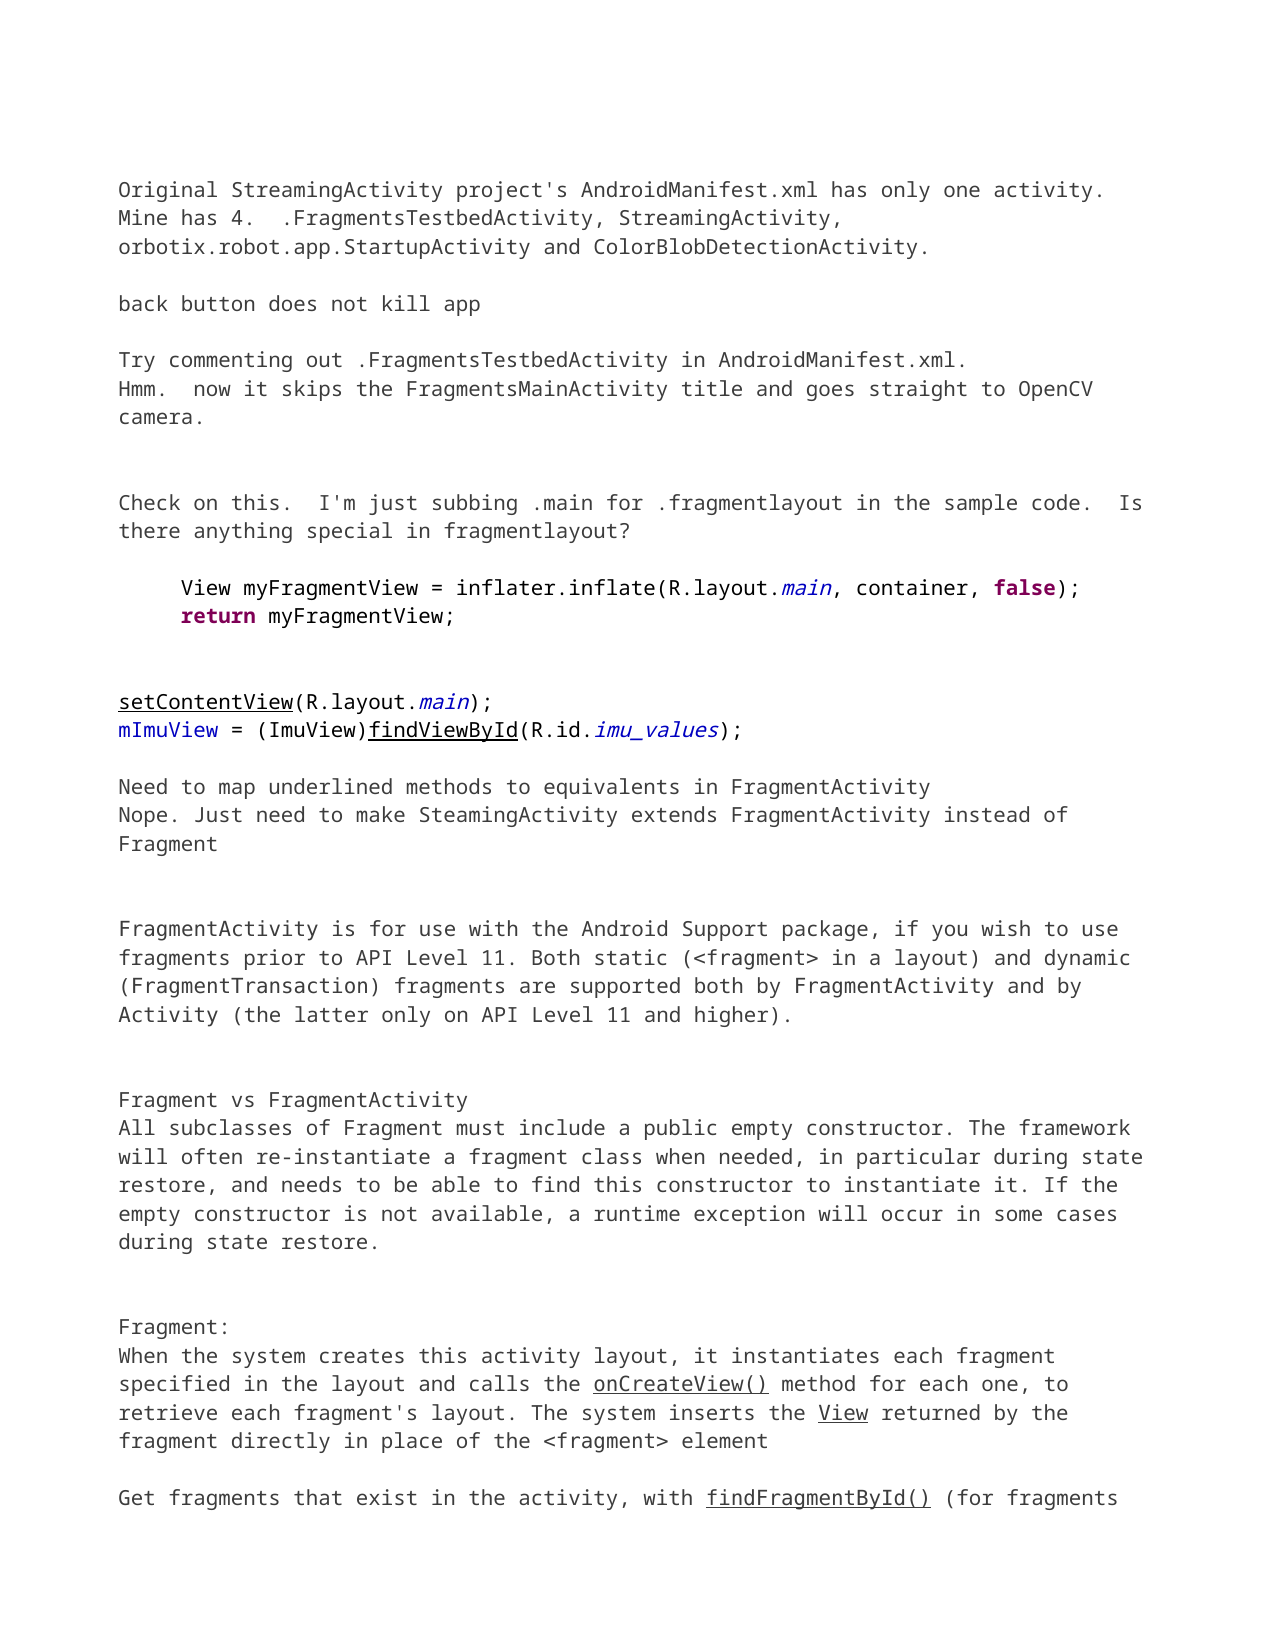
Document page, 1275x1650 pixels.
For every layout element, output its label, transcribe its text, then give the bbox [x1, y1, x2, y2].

text All subclasses of Fragment must include a public empty constructor. The framework will often re-instantiate a fragment class when needed, in particular during state restore, and needs to be able to find this constructor to instantiate it. If the empty constructor is not available, a runtime exception will occur in some cases during state restore. [118, 1113, 1157, 1256]
text Hmm. now it skips the FragmentsMainActivity title and goes straight to OpenCV camera. [118, 374, 1157, 431]
text Fragment vs FragmentActivity [118, 1085, 1157, 1113]
text Original StreamingActivity project's AndroidManifest.xml has only one activity. Mine has 4. .FragmentsTestbedActivity, StreamingActivity, orbotix.robot.app.StartupActivity and ColorBlobDetectionActivity. [118, 175, 1157, 260]
text Fragment: [118, 1312, 1157, 1341]
text return myFragmentView; [118, 602, 1157, 630]
text When the system creates this activity layout, it instantiates each fragment specified in the layout and calls the onCreateView() method for each one, to retrieve each fragment's layout. The system inserts the View returned by the fragment directly in place of the <fragment> element [118, 1341, 1157, 1455]
text Get fragments that exist in the activity, with findFragmentById() (for fragments [118, 1483, 1157, 1512]
text Need to map underlined methods to equivalents in FragmentActivity [118, 772, 1157, 801]
text FragmentActivity is for use with the Android Support package, if you wish to use fragments prior to API Level 11. Both static (<fragment> in a layout) and dynamic (FragmentTransaction) fragments are supported both by FragmentActivity and by Activity (the latter only on API Level 11 and higher). [118, 914, 1157, 1028]
text Nope. Just need to make SteamingActivity extends FragmentActivity instead of Fragment [118, 801, 1157, 857]
text Try commenting out .FragmentsTestbedActivity in AndroidManifest.xml. [118, 346, 1157, 374]
text View myFragmentView = inflater.inflate(R.layout.main, container, false); [118, 573, 1157, 602]
text mImuView = (ImuView)findViewById(R.id.imu_values); [118, 715, 1157, 744]
text setContentView(R.layout.main); [118, 687, 1157, 715]
text back button does not kill app [118, 289, 1157, 317]
text Check on this. I'm just subbing .main for .fragmentlayout in the sample code. Is there anything special in fragmentlayout? [118, 488, 1157, 545]
